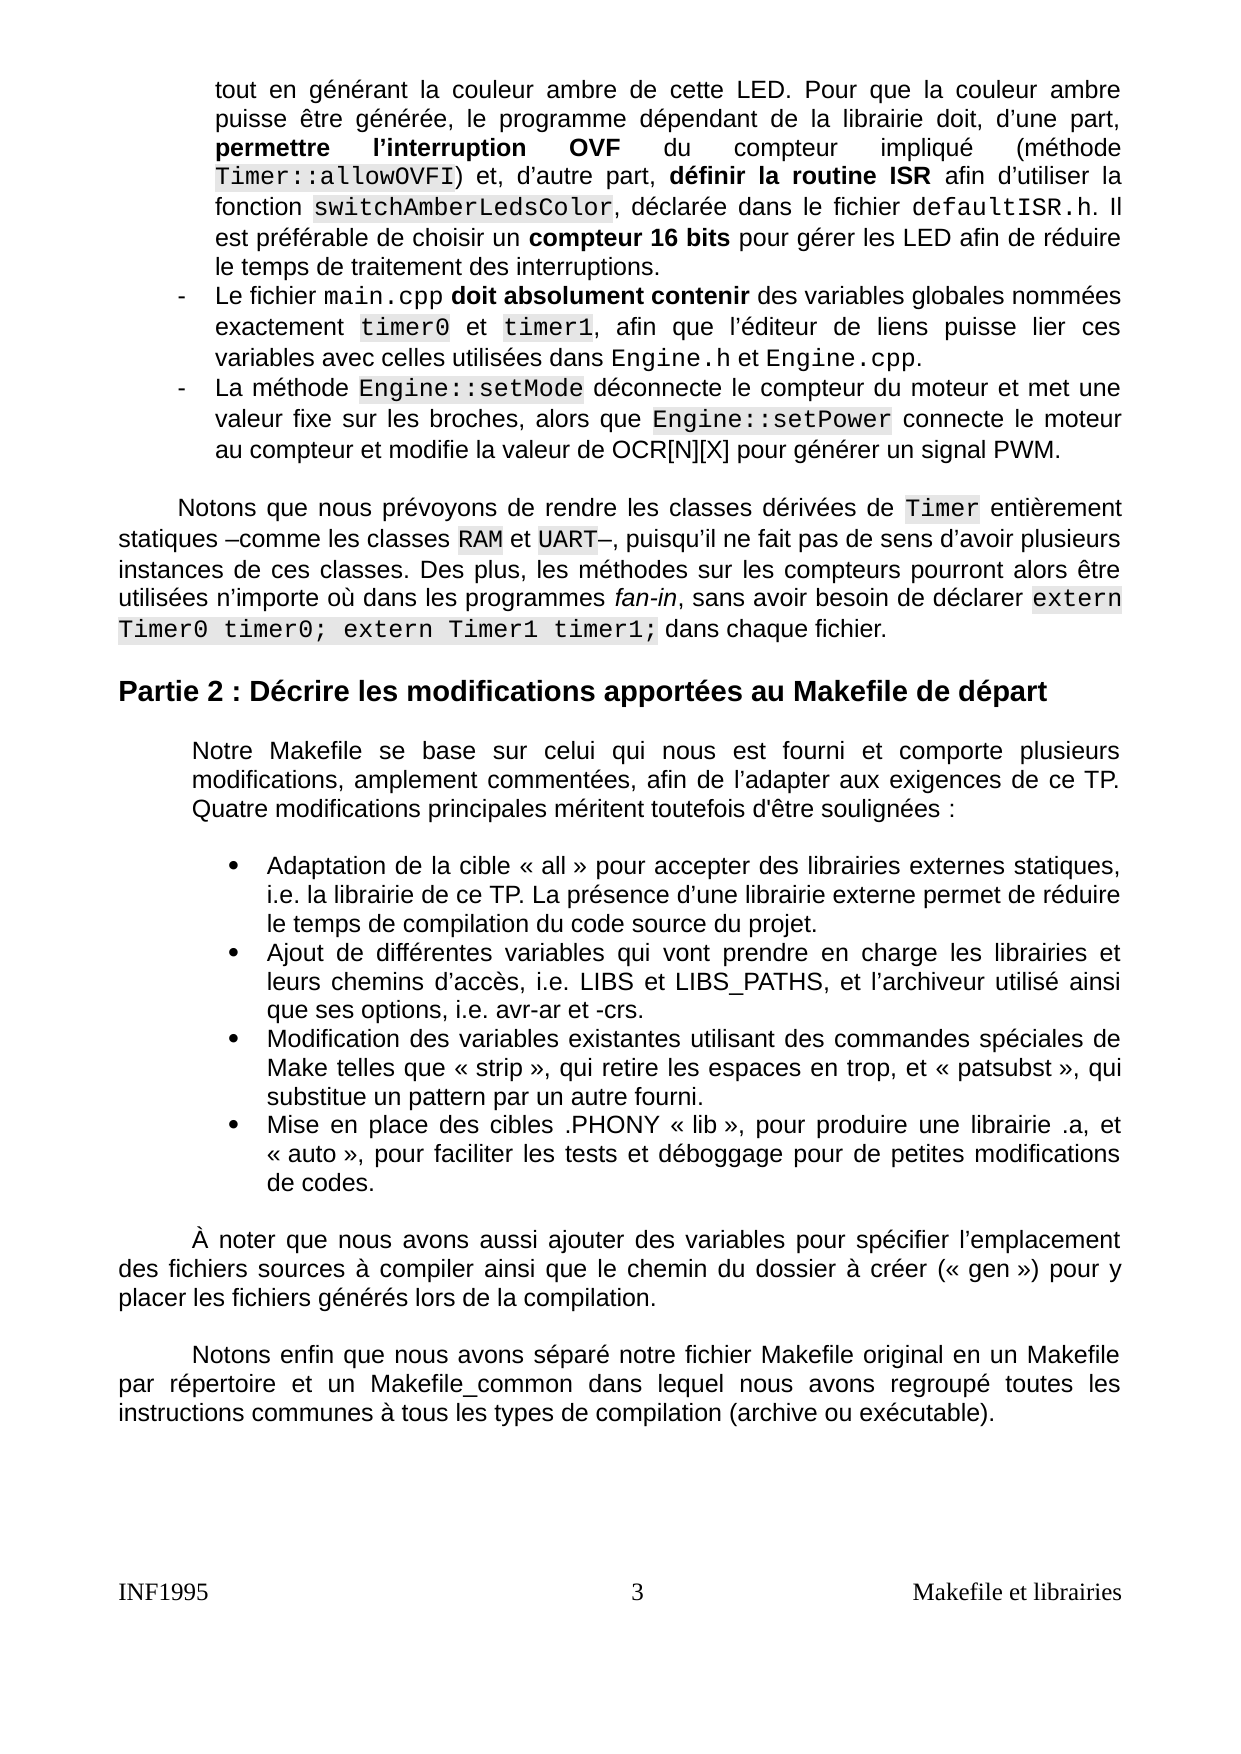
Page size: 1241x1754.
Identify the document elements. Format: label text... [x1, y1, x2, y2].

text Notons que nous prévoyons de rendre les classes dérivées de Timer entièrement statiques –comme les classes RAM et UART–, puisqu’il ne fait pas de sens d’avoir plusieurs instances de ces classes. Des plus, les méthodes sur les compteurs pourront alors être utilisées n’importe où dans les programmes fan-in, sans avoir besoin de déclarer extern Timer0 timer0; extern Timer1 timer1; dans chaque fichier. [118, 493, 1122, 645]
list Le fichier main.cpp doit absolument contenir des variables globales nommées exactement timer0 et timer1, afin que l’éditeur de liens puisse lier ces variables avec celles utilisées dans Engine.h et Engine.cpp. [177, 281, 1122, 373]
list Adaptation de la cible « all » pour accepter des librairies externes statiques, i.e. la librairie de ce TP. La présence d’une librairie externe permet de réduire le temps de compilation du code source du projet. [229, 851, 1122, 938]
text À noter que nous avons aussi ajouter des variables pour spécifier l’emplacement des fichiers sources à compiler ainsi que le chemin du dossier à créer (« gen ») pour y placer les fichiers générés lors de la compilation. [118, 1226, 1122, 1312]
list Ajout de différentes variables qui vont prendre en charge les librairies et leurs chemins d’accès, i.e. LIBS et LIBS_PATHS, et l’archiveur utilisé ainsi que ses options, i.e. avr-ar et -crs. [229, 938, 1122, 1024]
text Partie 2 : Décrire les modifications apportées au Makefile de départ [118, 674, 1122, 708]
list tout en générant la couleur ambre de cette LED. Pour que la couleur ambre puisse être générée, le programme dépendant de la librairie doit, d’une part, permettre l’interruption OVF du compteur impliqué (méthode Timer::allowOVFI) et, d’autre part, définir la routine ISR afin d’utiliser la fonction switchAmberLedsColor, déclarée dans le fichier defaultISR.h. Il est préférable de choisir un compteur 16 bits pour gérer les LED afin de réduire le temps de traitement des interruptions. [177, 75, 1122, 281]
list Modification des variables existantes utilisant des commandes spéciales de Make telles que « strip », qui retire les espaces en trop, et « patsubst », qui substitue un pattern par un autre fourni. [229, 1024, 1122, 1110]
list La méthode Engine::setMode déconnecte le compteur du moteur et met une valeur fixe sur les broches, alors que Engine::setPower connecte le moteur au compteur et modifie la valeur de OCR[N][X] pour générer un signal PWM. [177, 373, 1122, 464]
text Notre Makefile se base sur celui qui nous est fourni et comporte plusieurs modifications, amplement commentées, afin de l’adapter aux exigences de ce TP. Quatre modifications principales méritent toutefois d'être soulignées : [192, 736, 1122, 823]
list Mise en place des cibles .PHONY « lib », pour produire une librairie .a, et « auto », pour faciliter les tests et déboggage pour de petites modifications de codes. [229, 1110, 1122, 1197]
text Notons enfin que nous avons séparé notre fichier Makefile original en un Makefile par répertoire et un Makefile_common dans lequel nous avons regroupé toutes les instructions communes à tous les types de compilation (archive ou exécutable). [118, 1341, 1122, 1427]
